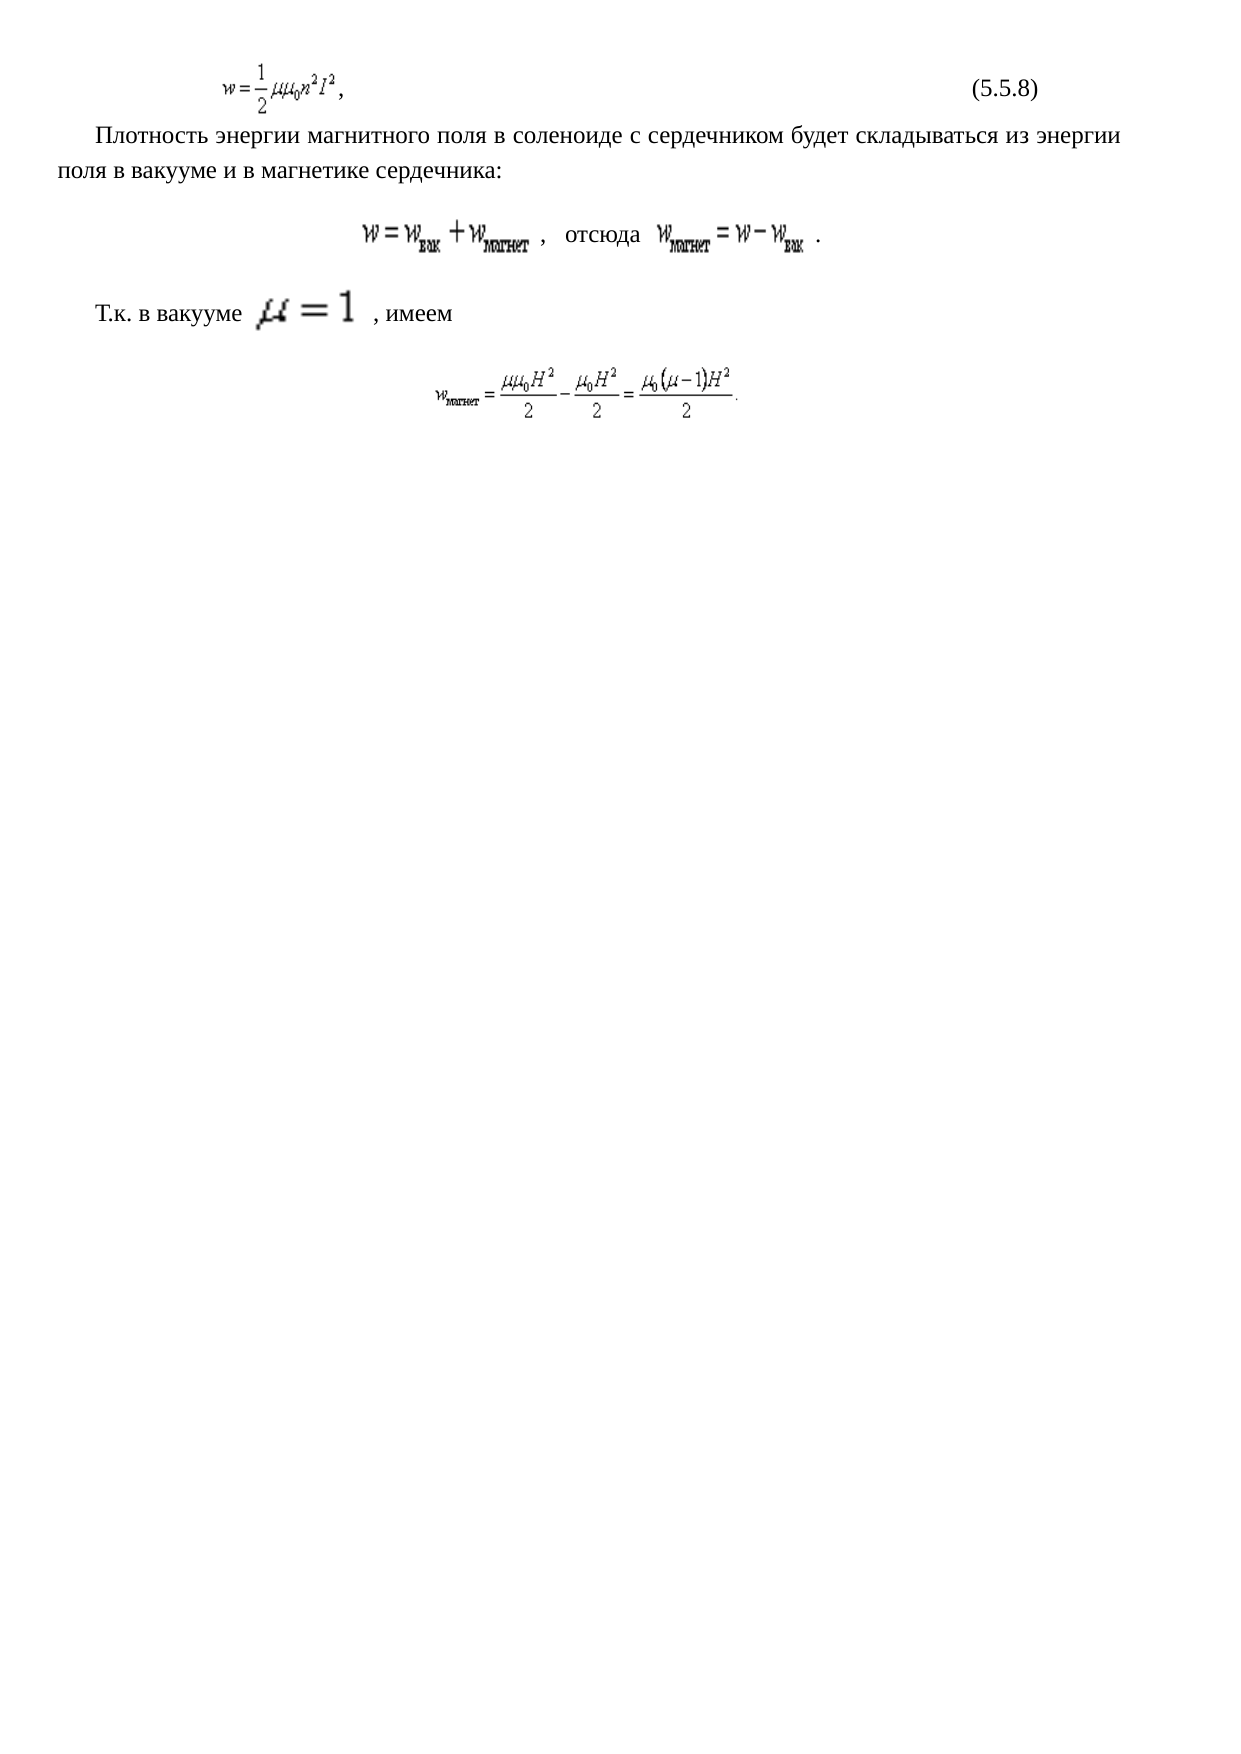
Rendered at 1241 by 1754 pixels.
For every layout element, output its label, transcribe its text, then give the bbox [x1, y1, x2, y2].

picture [219, 58, 338, 118]
text , отсюда [534, 204, 653, 263]
picture [653, 203, 809, 263]
table_header , [217, 56, 962, 120]
table_header [1069, 56, 1122, 120]
table_header [57, 56, 217, 120]
table_header (5.5.8) [963, 56, 1069, 120]
text Плотность энергии магнитного поля в соленоиде с сердечником будет складываться из энергии поля в вакууме и в магнетике сердечника: [57, 120, 1122, 183]
text , имеем [367, 283, 1122, 342]
picture [358, 203, 534, 263]
picture [248, 283, 367, 342]
text Т.к. в вакууме [57, 283, 248, 342]
picture [432, 362, 742, 422]
text [57, 204, 358, 263]
text . [809, 204, 1122, 263]
